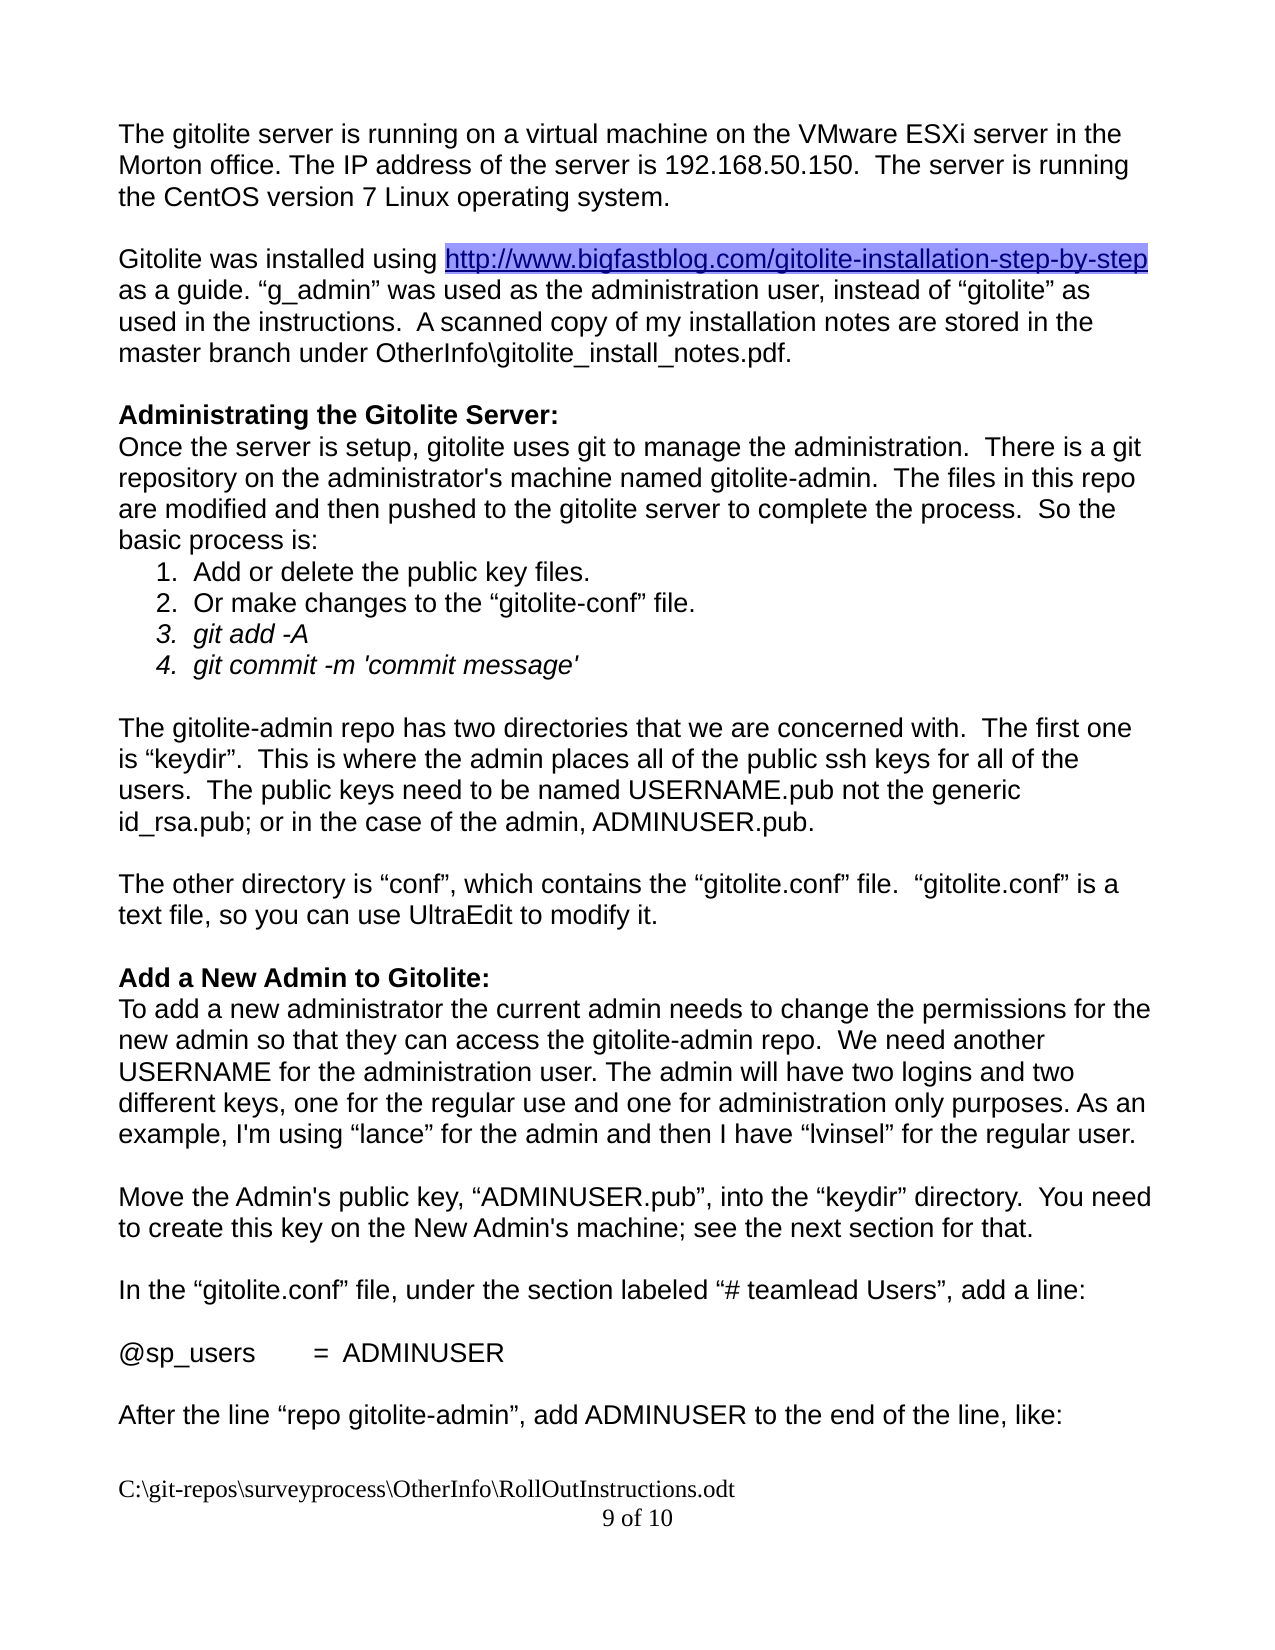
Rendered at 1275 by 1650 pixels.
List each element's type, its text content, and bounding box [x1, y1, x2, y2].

text To add a new administrator the current admin needs to change the permissions for the new admin so that they can access the gitolite-admin repo. We need another USERNAME for the administration user. The admin will have two logins and two different keys, one for the regular use and one for administration only purposes. As an example, I'm using “lance” for the admin and then I have “lvinsel” for the regular user. [118, 993, 1157, 1149]
text The gitolite server is running on a virtual machine on the VMware ESXi server in the Morton office. The IP address of the server is 192.168.50.150. The server is running the CentOS version 7 Linux operating system. [118, 118, 1157, 212]
text Once the server is setup, gitolite uses git to manage the administration. There is a git repository on the administrator's machine named gitolite-admin. The files in this repo are modified and then pushed to the gitolite server to complete the process. So the basic process is: [118, 431, 1157, 556]
text @sp_users = ADMINUSER [118, 1337, 1157, 1368]
text Move the Admin's public key, “ADMINUSER.pub”, into the “keydir” directory. You need to create this key on the New Admin's machine; see the next section for that. [118, 1181, 1157, 1243]
list Or make changes to the “gitolite-conf” file. [156, 587, 1157, 618]
list git add -A [156, 618, 1157, 649]
list git commit -m 'commit message' [156, 649, 1157, 681]
text The other directory is “conf”, which contains the “gitolite.conf” file. “gitolite.conf” is a text file, so you can use UltraEdit to modify it. [118, 868, 1157, 931]
text Add a New Admin to Gitolite: [118, 962, 1157, 993]
list Add or delete the public key files. [156, 556, 1157, 587]
text After the line “repo gitolite-admin”, add ADMINUSER to the end of the line, like: [118, 1399, 1157, 1431]
text The gitolite-admin repo has two directories that we are concerned with. The first one is “keydir”. This is where the admin places all of the public ssh keys for all of the users. The public keys need to be named USERNAME.pub not the generic id_rsa.pub; or in the case of the admin, ADMINUSER.pub. [118, 712, 1157, 837]
text Administrating the Gitolite Server: [118, 399, 1157, 431]
text Gitolite was installed using http://www.bigfastblog.com/gitolite-installation-step-by-step as a guide. “g_admin” was used as the administration user, instead of “gitolite” as used in the instructions. A scanned copy of my installation notes are stored in the master branch under OtherInfo\gitolite_install_notes.pdf. [118, 243, 1157, 368]
text In the “gitolite.conf” file, under the section labeled “# teamlead Users”, add a line: [118, 1274, 1157, 1306]
